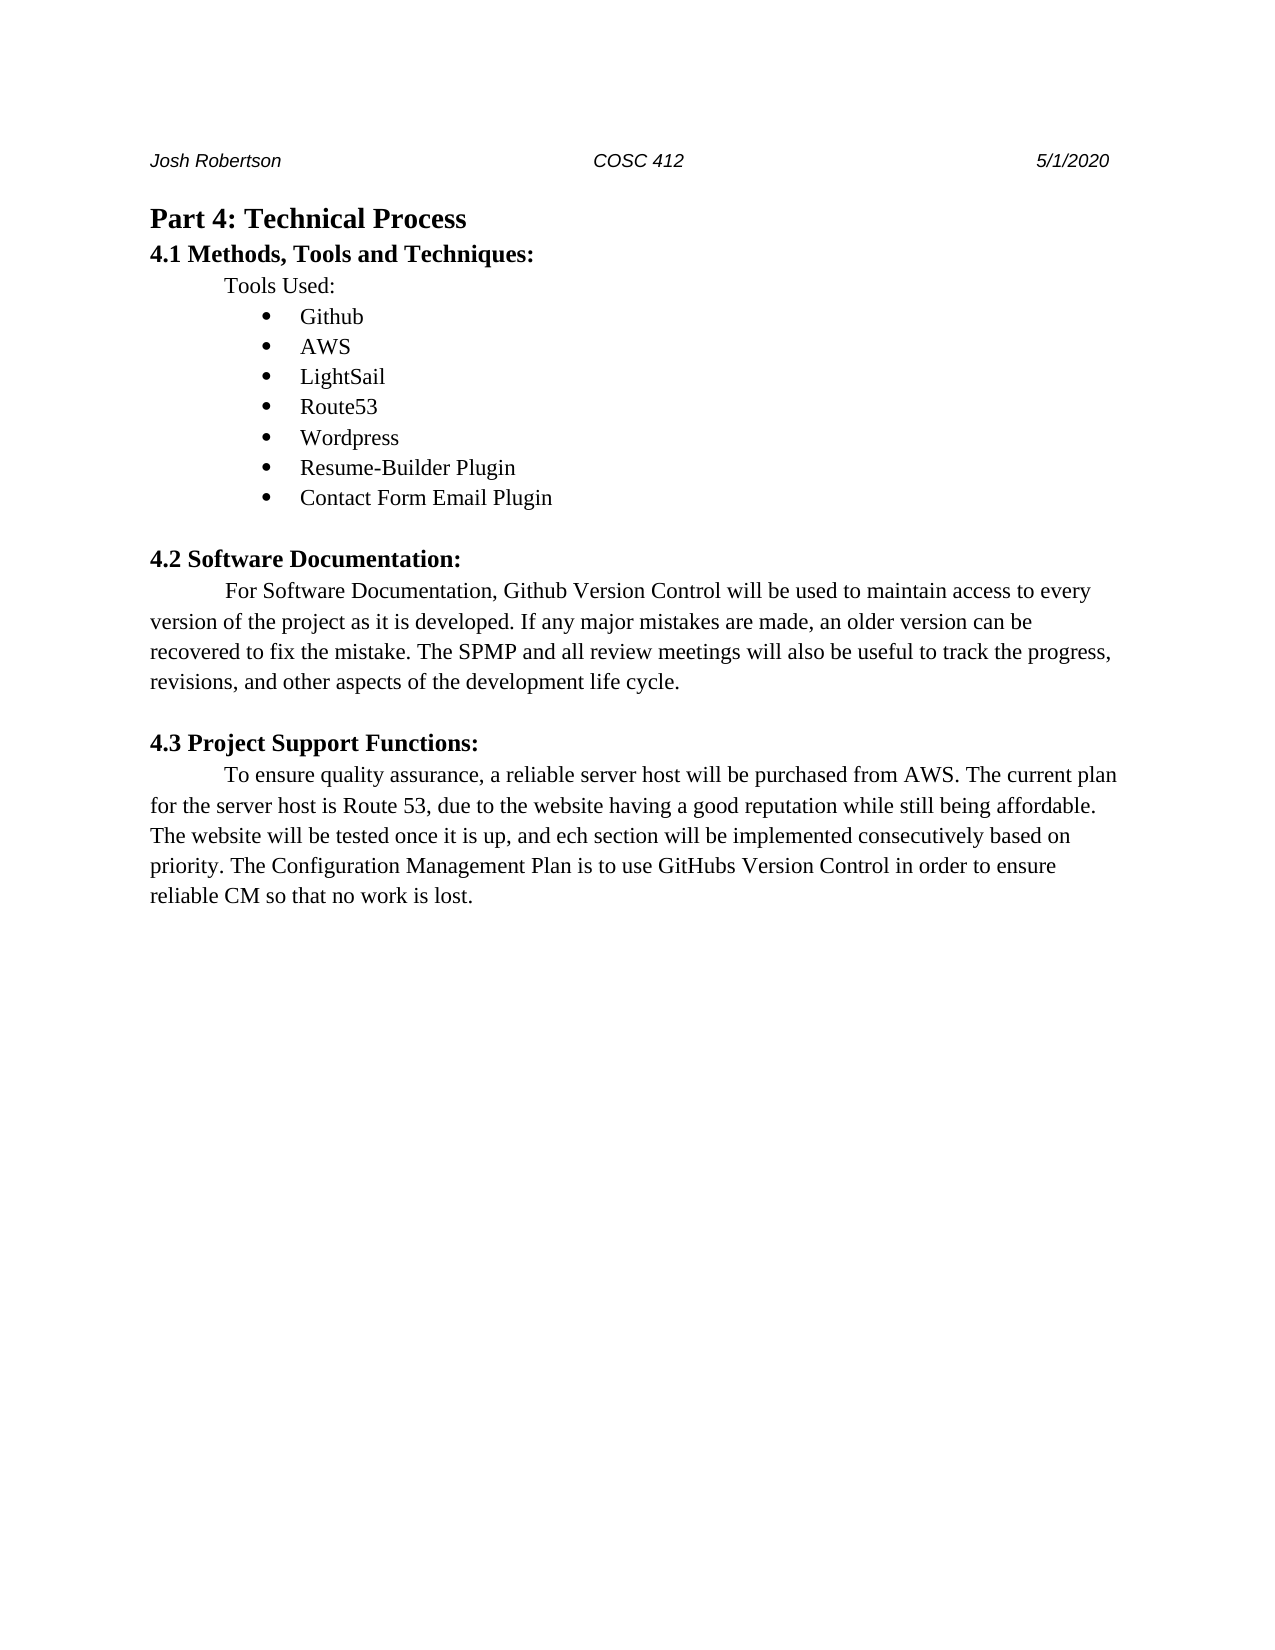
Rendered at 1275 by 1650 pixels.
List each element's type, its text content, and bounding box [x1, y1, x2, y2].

text Tools Used: [150, 273, 1125, 299]
list Resume-Builder Plugin [262, 454, 1125, 480]
list Contact Form Email Plugin [262, 484, 1125, 510]
list AWS [262, 333, 1125, 359]
text Part 4: Technical Process [150, 201, 1125, 234]
list LightSail [262, 363, 1125, 389]
text To ensure quality assurance, a reliable server host will be purchased from AWS. The current plan for the server host is Route 53, due to the website having a good reputation while still being affordable. The website will be tested once it is up, and ech section will be implemented consecutively based on priority. The Configuration Management Plan is to use GitHubs Version Control in order to ensure reliable CM so that no work is lost. [150, 762, 1125, 909]
text 4.2 Software Documentation: [150, 544, 1125, 573]
text For Software Documentation, Github Version Control will be used to maintain access to every version of the project as it is developed. If any major mistakes are made, an older version can be recovered to fix the mistake. The SPMP and all review meetings will also be useful to track the progress, revisions, and other aspects of the development life cycle. [150, 577, 1125, 694]
text 4.1 Methods, Tools and Techniques: [150, 239, 1125, 268]
text 4.3 Project Support Functions: [150, 728, 1125, 757]
list Github [262, 303, 1125, 329]
list Route53 [262, 393, 1125, 420]
list Wordpress [262, 424, 1125, 450]
